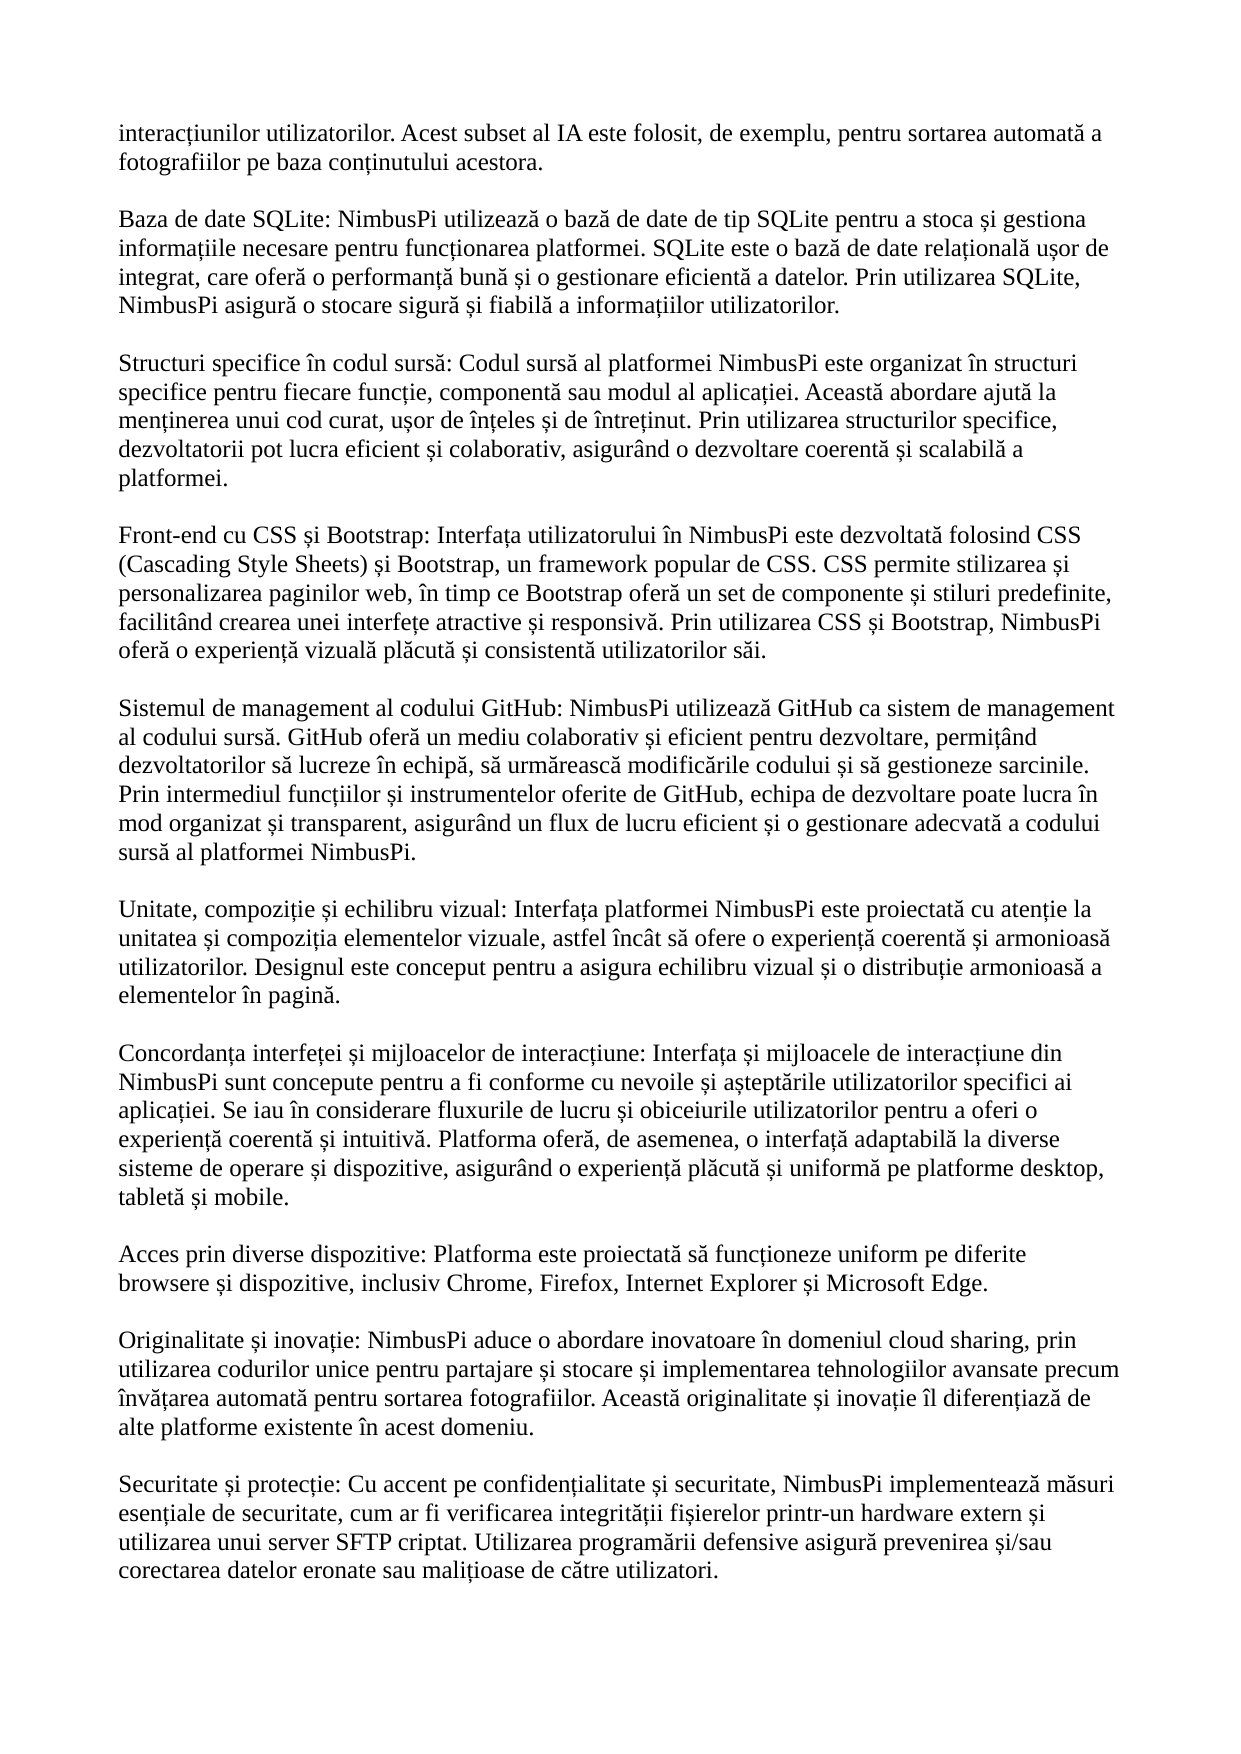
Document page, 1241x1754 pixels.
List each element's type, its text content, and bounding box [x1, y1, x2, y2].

text Unitate, compoziție și echilibru vizual: Interfața platformei NimbusPi este proiectată cu atenție la unitatea și compoziția elementelor vizuale, astfel încât să ofere o experiență coerentă și armonioasă utilizatorilor. Designul este conceput pentru a asigura echilibru vizual și o distribuție armonioasă a elementelor în pagină. [118, 894, 1122, 1009]
text Sistemul de management al codului GitHub: NimbusPi utilizează GitHub ca sistem de management al codului sursă. GitHub oferă un mediu colaborativ și eficient pentru dezvoltare, permițând dezvoltatorilor să lucreze în echipă, să urmărească modificările codului și să gestioneze sarcinile. Prin intermediul funcțiilor și instrumentelor oferite de GitHub, echipa de dezvoltare poate lucra în mod organizat și transparent, asigurând un flux de lucru eficient și o gestionare adecvată a codului sursă al platformei NimbusPi. [118, 693, 1122, 866]
text Securitate și protecție: Cu accent pe confidențialitate și securitate, NimbusPi implementează măsuri esențiale de securitate, cum ar fi verificarea integrității fișierelor printr-un hardware extern și utilizarea unui server SFTP criptat. Utilizarea programării defensive asigură prevenirea și/sau corectarea datelor eronate sau malițioase de către utilizatori. [118, 1469, 1122, 1584]
text Originalitate și inovație: NimbusPi aduce o abordare inovatoare în domeniul cloud sharing, prin utilizarea codurilor unice pentru partajare și stocare și implementarea tehnologiilor avansate precum învățarea automată pentru sortarea fotografiilor. Această originalitate și inovație îl diferențiază de alte platforme existente în acest domeniu. [118, 1326, 1122, 1441]
text Concordanța interfeței și mijloacelor de interacțiune: Interfața și mijloacele de interacțiune din NimbusPi sunt concepute pentru a fi conforme cu nevoile și așteptările utilizatorilor specifici ai aplicației. Se iau în considerare fluxurile de lucru și obiceiurile utilizatorilor pentru a oferi o experiență coerentă și intuitivă. Platforma oferă, de asemenea, o interfață adaptabilă la diverse sisteme de operare și dispozitive, asigurând o experiență plăcută și uniformă pe platforme desktop, tabletă și mobile. [118, 1038, 1122, 1211]
text Structuri specifice în codul sursă: Codul sursă al platformei NimbusPi este organizat în structuri specifice pentru fiecare funcție, componentă sau modul al aplicației. Această abordare ajută la menținerea unui cod curat, ușor de înțeles și de întreținut. Prin utilizarea structurilor specifice, dezvoltatorii pot lucra eficient și colaborativ, asigurând o dezvoltare coerentă și scalabilă a platformei. [118, 348, 1122, 492]
text Baza de date SQLite: NimbusPi utilizează o bază de date de tip SQLite pentru a stoca și gestiona informațiile necesare pentru funcționarea platformei. SQLite este o bază de date relațională ușor de integrat, care oferă o performanță bună și o gestionare eficientă a datelor. Prin utilizarea SQLite, NimbusPi asigură o stocare sigură și fiabilă a informațiilor utilizatorilor. [118, 204, 1122, 319]
text interacțiunilor utilizatorilor. Acest subset al IA este folosit, de exemplu, pentru sortarea automată a fotografiilor pe baza conținutului acestora. [118, 118, 1122, 176]
text Front-end cu CSS și Bootstrap: Interfața utilizatorului în NimbusPi este dezvoltată folosind CSS (Cascading Style Sheets) și Bootstrap, un framework popular de CSS. CSS permite stilizarea și personalizarea paginilor web, în timp ce Bootstrap oferă un set de componente și stiluri predefinite, facilitând crearea unei interfețe atractive și responsivă. Prin utilizarea CSS și Bootstrap, NimbusPi oferă o experiență vizuală plăcută și consistentă utilizatorilor săi. [118, 521, 1122, 664]
text Acces prin diverse dispozitive: Platforma este proiectată să funcționeze uniform pe diferite browsere și dispozitive, inclusiv Chrome, Firefox, Internet Explorer și Microsoft Edge. [118, 1239, 1122, 1297]
